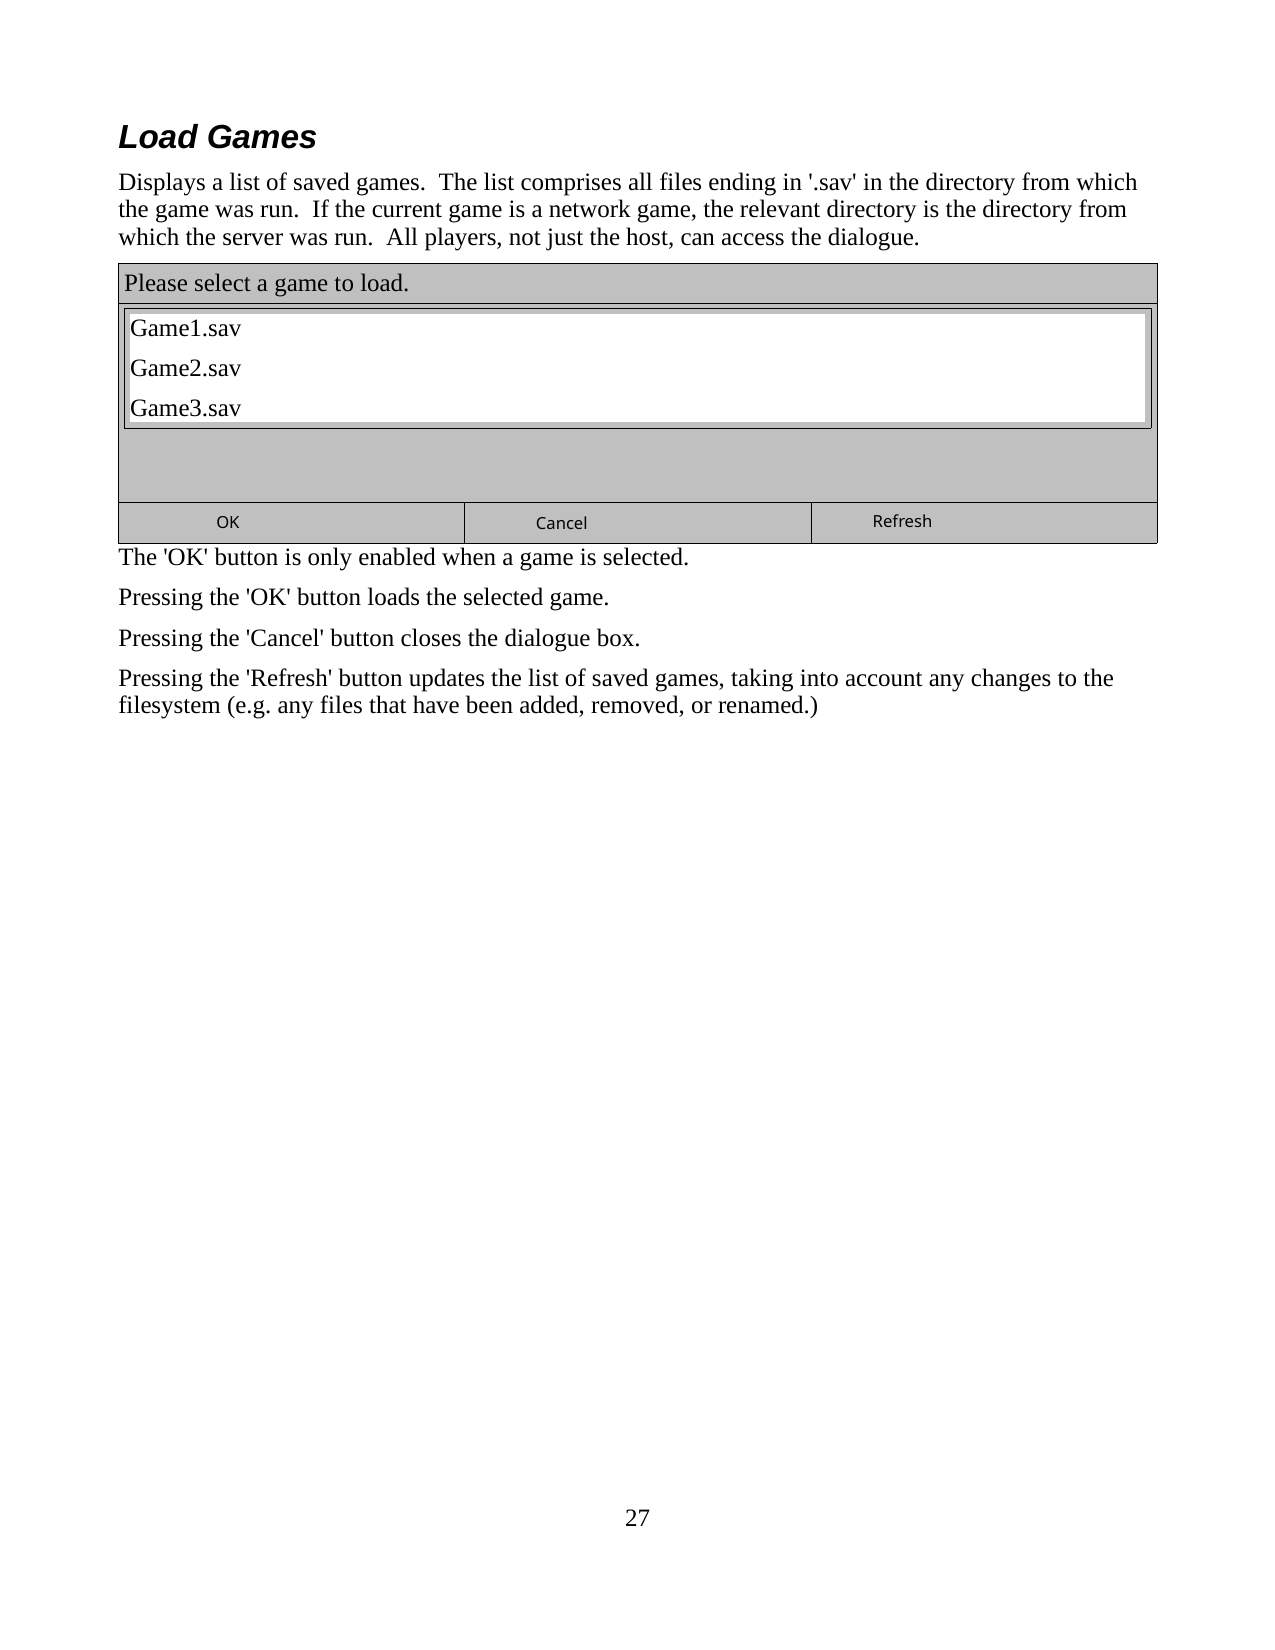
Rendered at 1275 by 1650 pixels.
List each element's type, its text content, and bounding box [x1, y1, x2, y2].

text Pressing the 'OK' button loads the selected game. [118, 583, 1157, 611]
text Pressing the 'Refresh' button updates the list of saved games, taking into account any changes to the filesystem (e.g. any files that have been added, removed, or renamed.) [118, 664, 1157, 719]
table_cell [812, 503, 1157, 543]
text Load Games [118, 118, 1157, 155]
table_header Game1.sav Game2.sav Game3.sav [125, 309, 1151, 428]
text Displays a list of saved games. The list comprises all files ending in '.sav' in the directory from which the game was run. If the current game is a network game, the relevant directory is the directory from which the server was run. All players, not just the host, can access the dialogue. [118, 168, 1157, 251]
text Pressing the 'Cancel' button closes the dialogue box. [118, 624, 1157, 651]
table_cell [119, 503, 464, 543]
table_cell [119, 304, 1157, 502]
table_cell [465, 503, 811, 543]
text The 'OK' button is only enabled when a game is selected. [118, 544, 1157, 571]
table_header Please select a game to load. [119, 264, 1157, 303]
